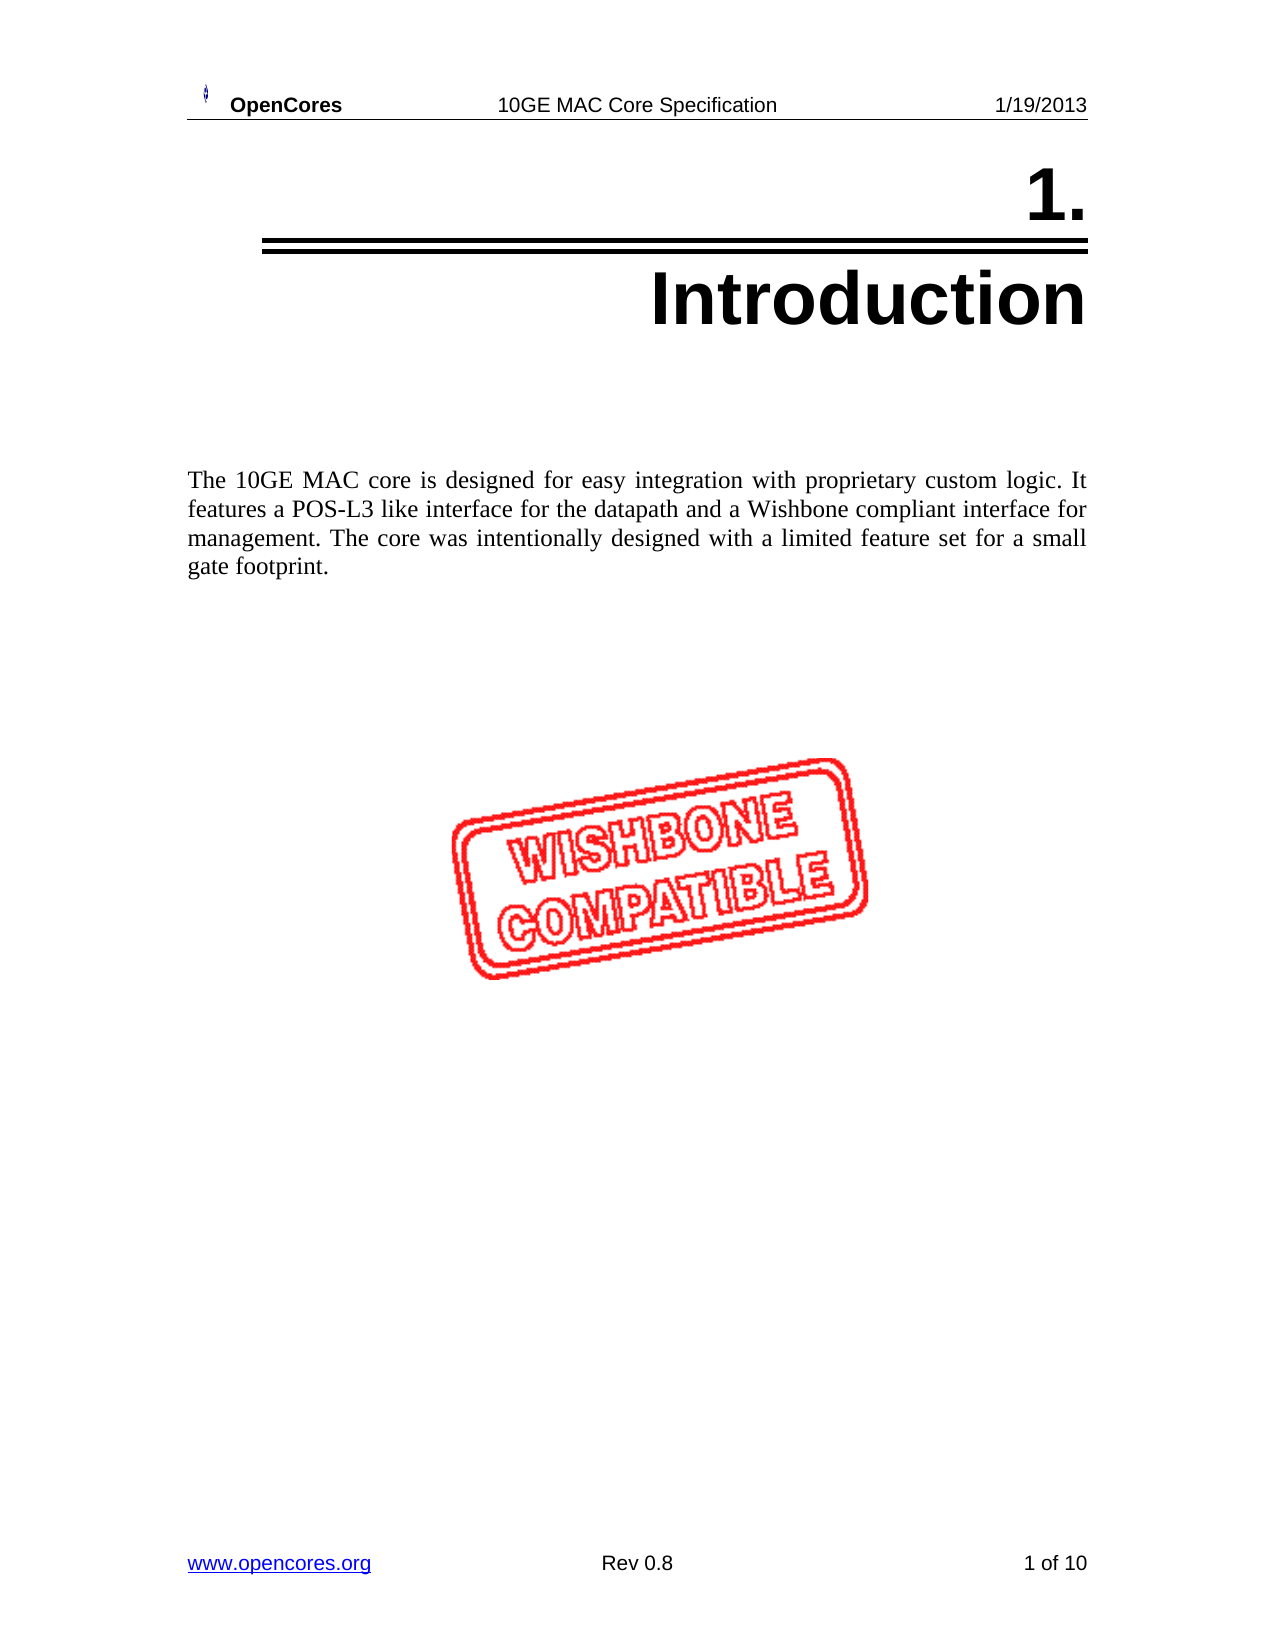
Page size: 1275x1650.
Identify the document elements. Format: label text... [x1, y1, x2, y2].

text The 10GE MAC core is designed for easy integration with proprietary custom logic. It features a POS-L3 like interface for the datapath and a Wishbone compliant interface for management. The core was intentionally designed with a limited feature set for a small gate footprint. [187, 465, 1088, 580]
subtitle Introduction [187, 254, 1088, 340]
